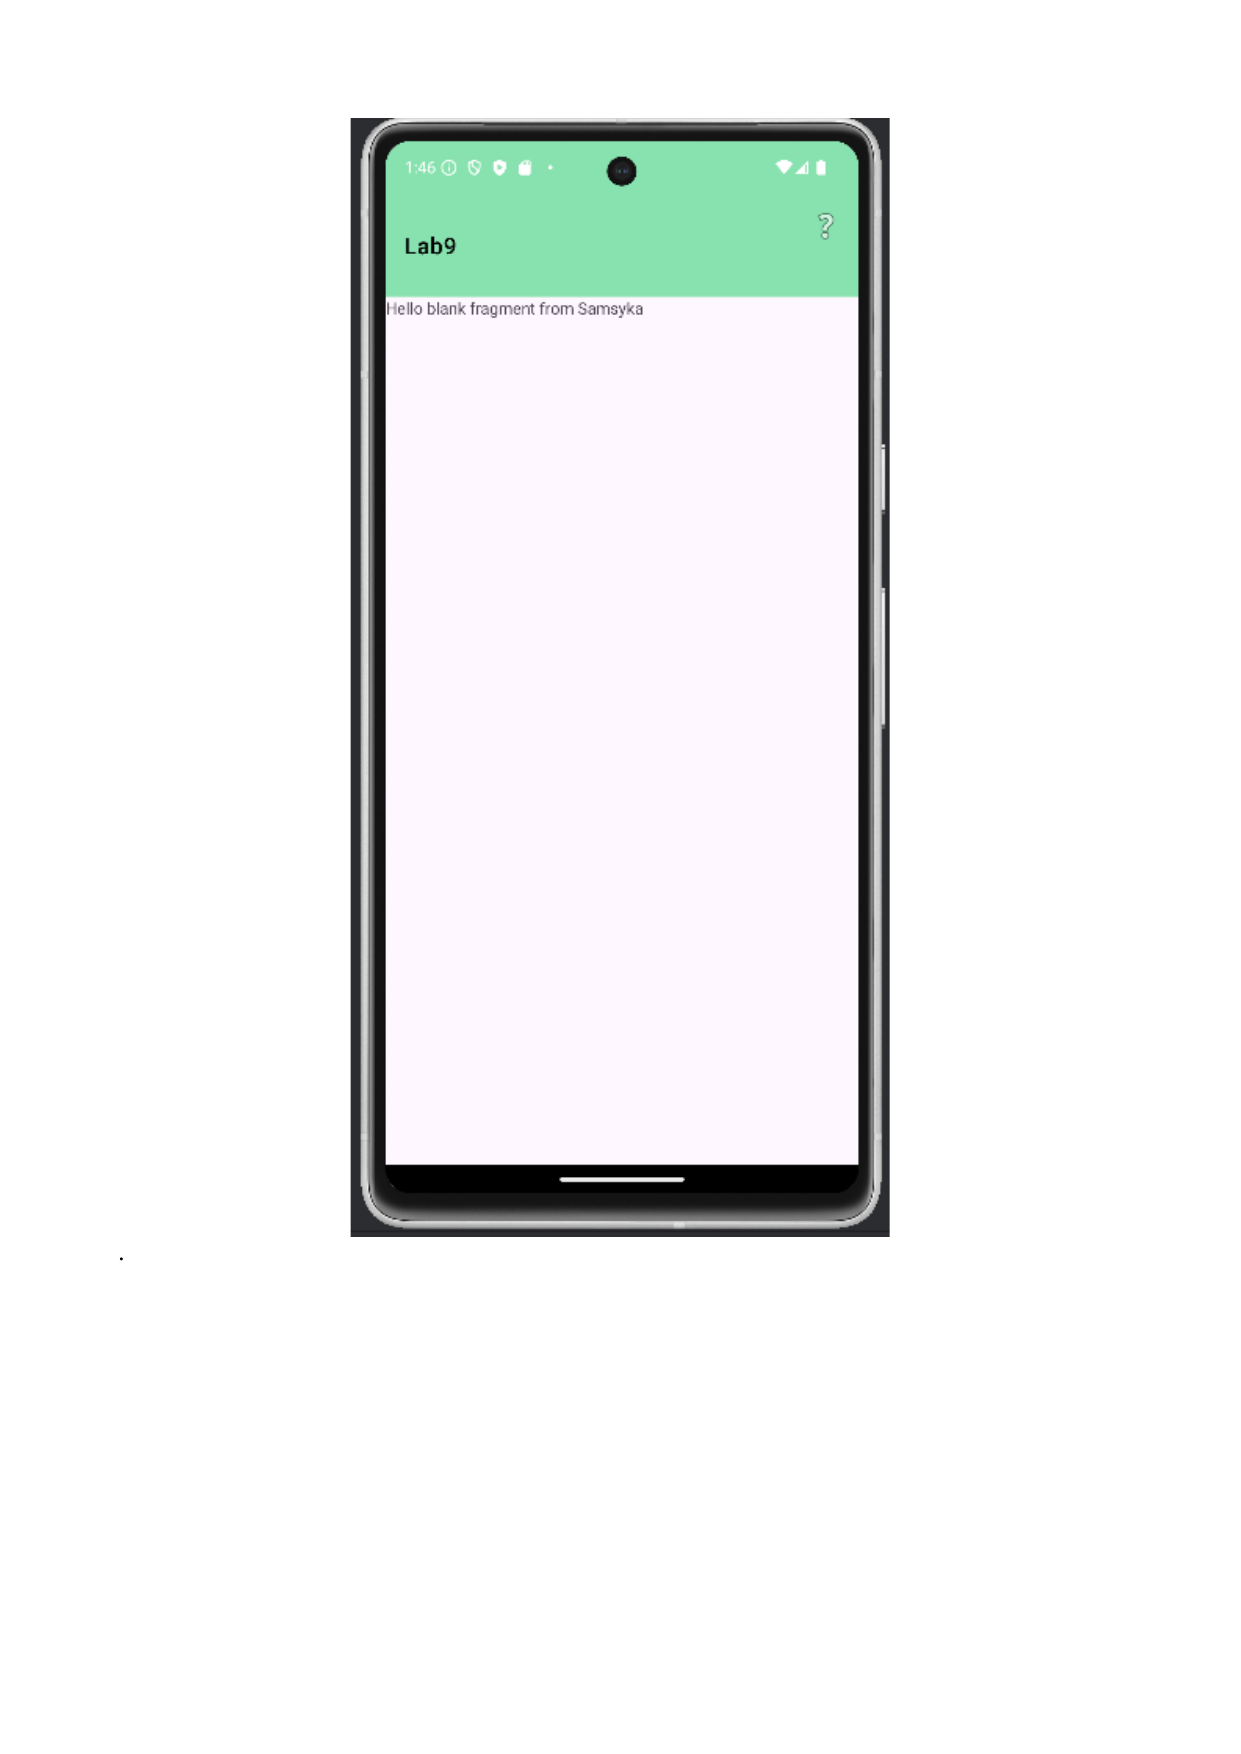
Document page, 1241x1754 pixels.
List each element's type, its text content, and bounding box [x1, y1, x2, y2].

text . [118, 118, 1122, 1266]
picture [350, 118, 890, 1237]
